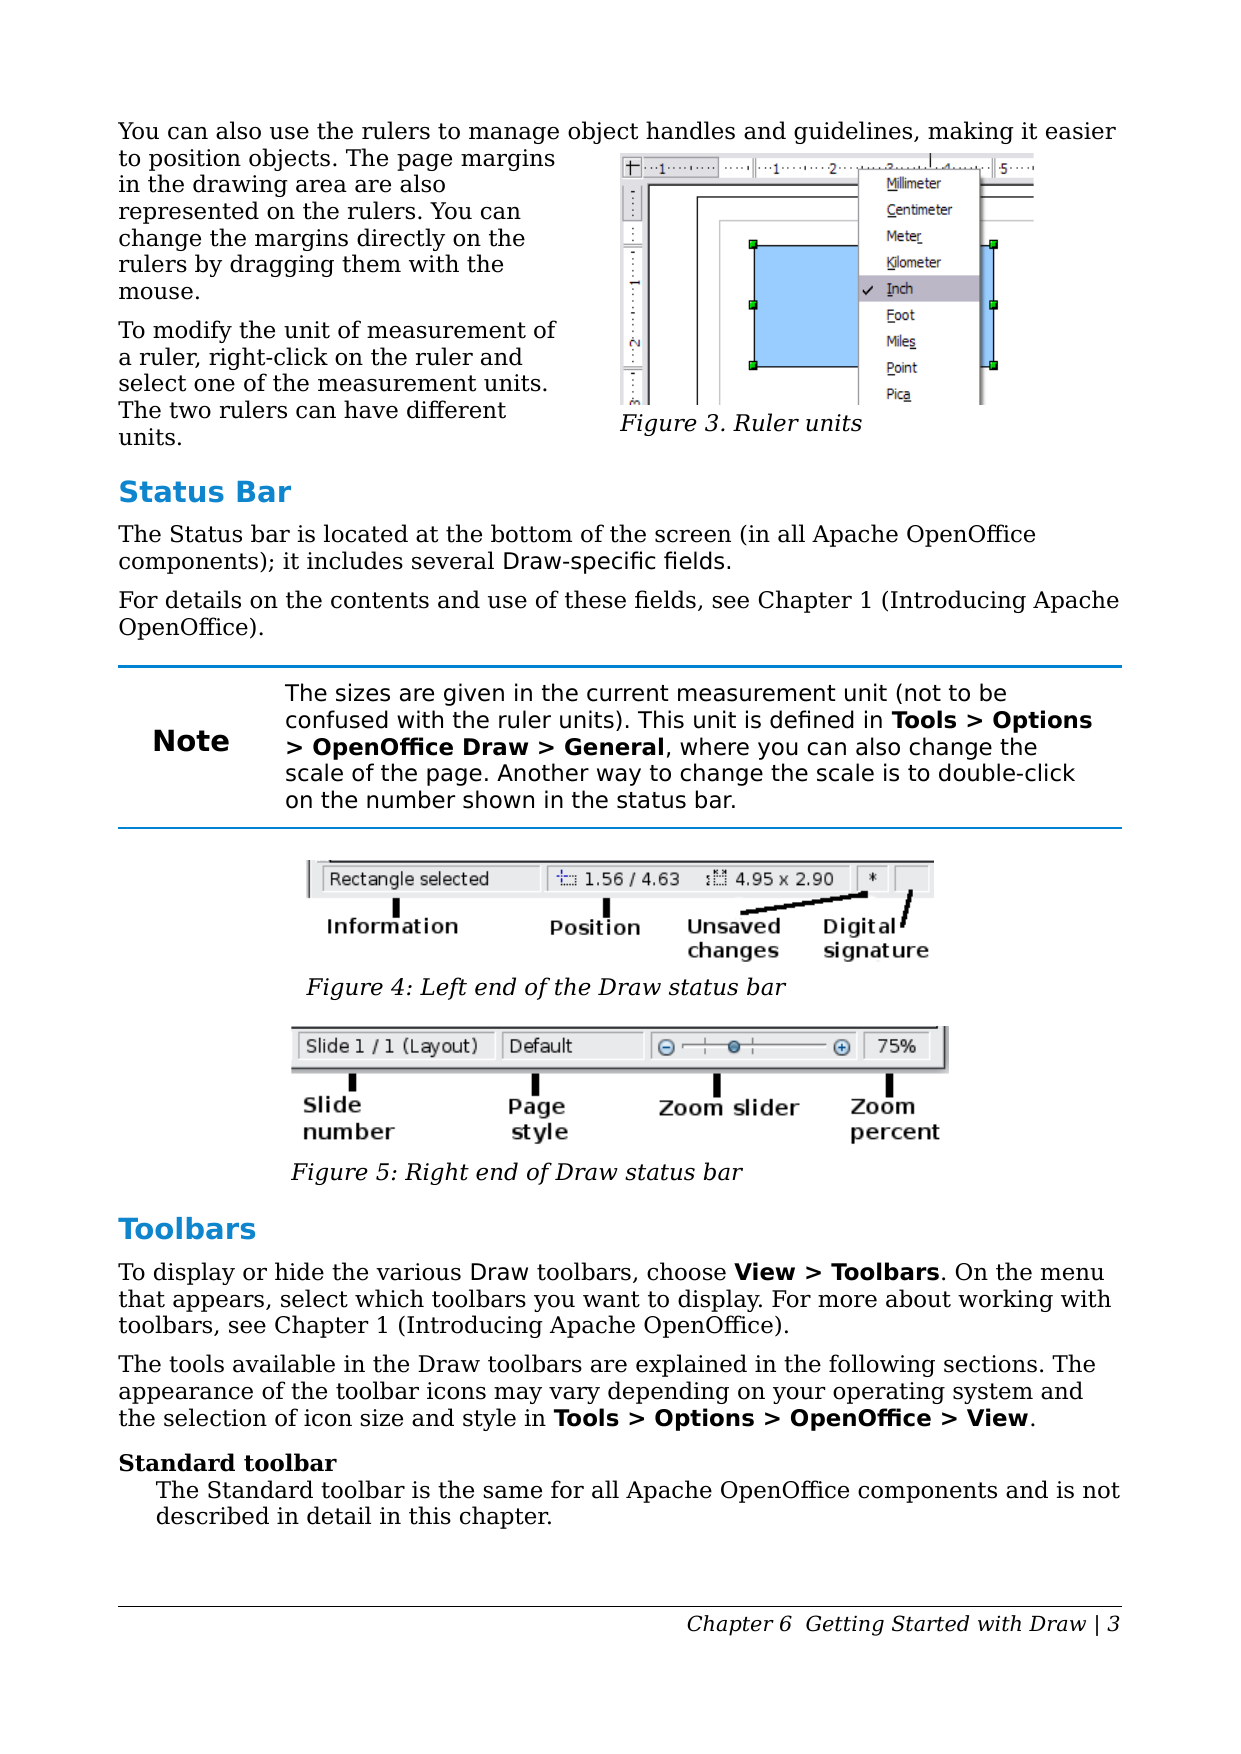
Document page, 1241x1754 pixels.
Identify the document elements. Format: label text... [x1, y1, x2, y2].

text Figure 4: Left end of the Draw status bar [306, 974, 934, 1001]
table_header Note [118, 668, 263, 827]
picture [306, 860, 934, 969]
picture [291, 1026, 949, 1153]
text The tools available in the Draw toolbars are explained in the following sections. The appearance of the toolbar icons may vary depending on your operating system and the selection of icon size and style in Tools > Options > OpenOffice > View. [118, 1352, 1122, 1432]
table_header The sizes are given in the current measurement unit (not to be confused with the ruler units). This unit is defined in Tools > Options > OpenOffice Draw > General, where you can also change the scale of the page. Another way to change the scale is to double-click on the number shown in the status bar. [264, 668, 1122, 827]
text Standard toolbar [118, 1450, 1122, 1477]
text You can also use the rulers to manage object handles and guidelines, making it easier to position objects. The page margins in the drawing area are also represented on the rulers. You can change the margins directly on the rulers by dragging them with the mouse. [118, 118, 1122, 305]
text The Standard toolbar is the same for all Apache OpenOffice components and is not described in detail in this chapter. [156, 1477, 1122, 1530]
text For details on the contents and use of these fields, see Chapter 1 (Introducing Apache OpenOffice). [118, 587, 1122, 640]
text Figure 5: Right end of Draw status bar [291, 1159, 949, 1186]
picture [620, 153, 1034, 405]
text Figure 3. Ruler units [620, 411, 1033, 437]
subtitle Status Bar [118, 475, 1122, 509]
text To modify the unit of measurement of a ruler, right-click on the ruler and select one of the measurement units. The two rulers can have different units. [118, 317, 1122, 451]
subtitle Toolbars [118, 1213, 1122, 1247]
text To display or hide the various Draw toolbars, choose View > Toolbars. On the menu that appears, select which toolbars you want to display. For more about working with toolbars, see Chapter 1 (Introducing Apache OpenOffice). [118, 1259, 1122, 1339]
text The Status bar is located at the bottom of the screen (in all Apache OpenOffice components); it includes several Draw-specific fields. [118, 521, 1122, 574]
